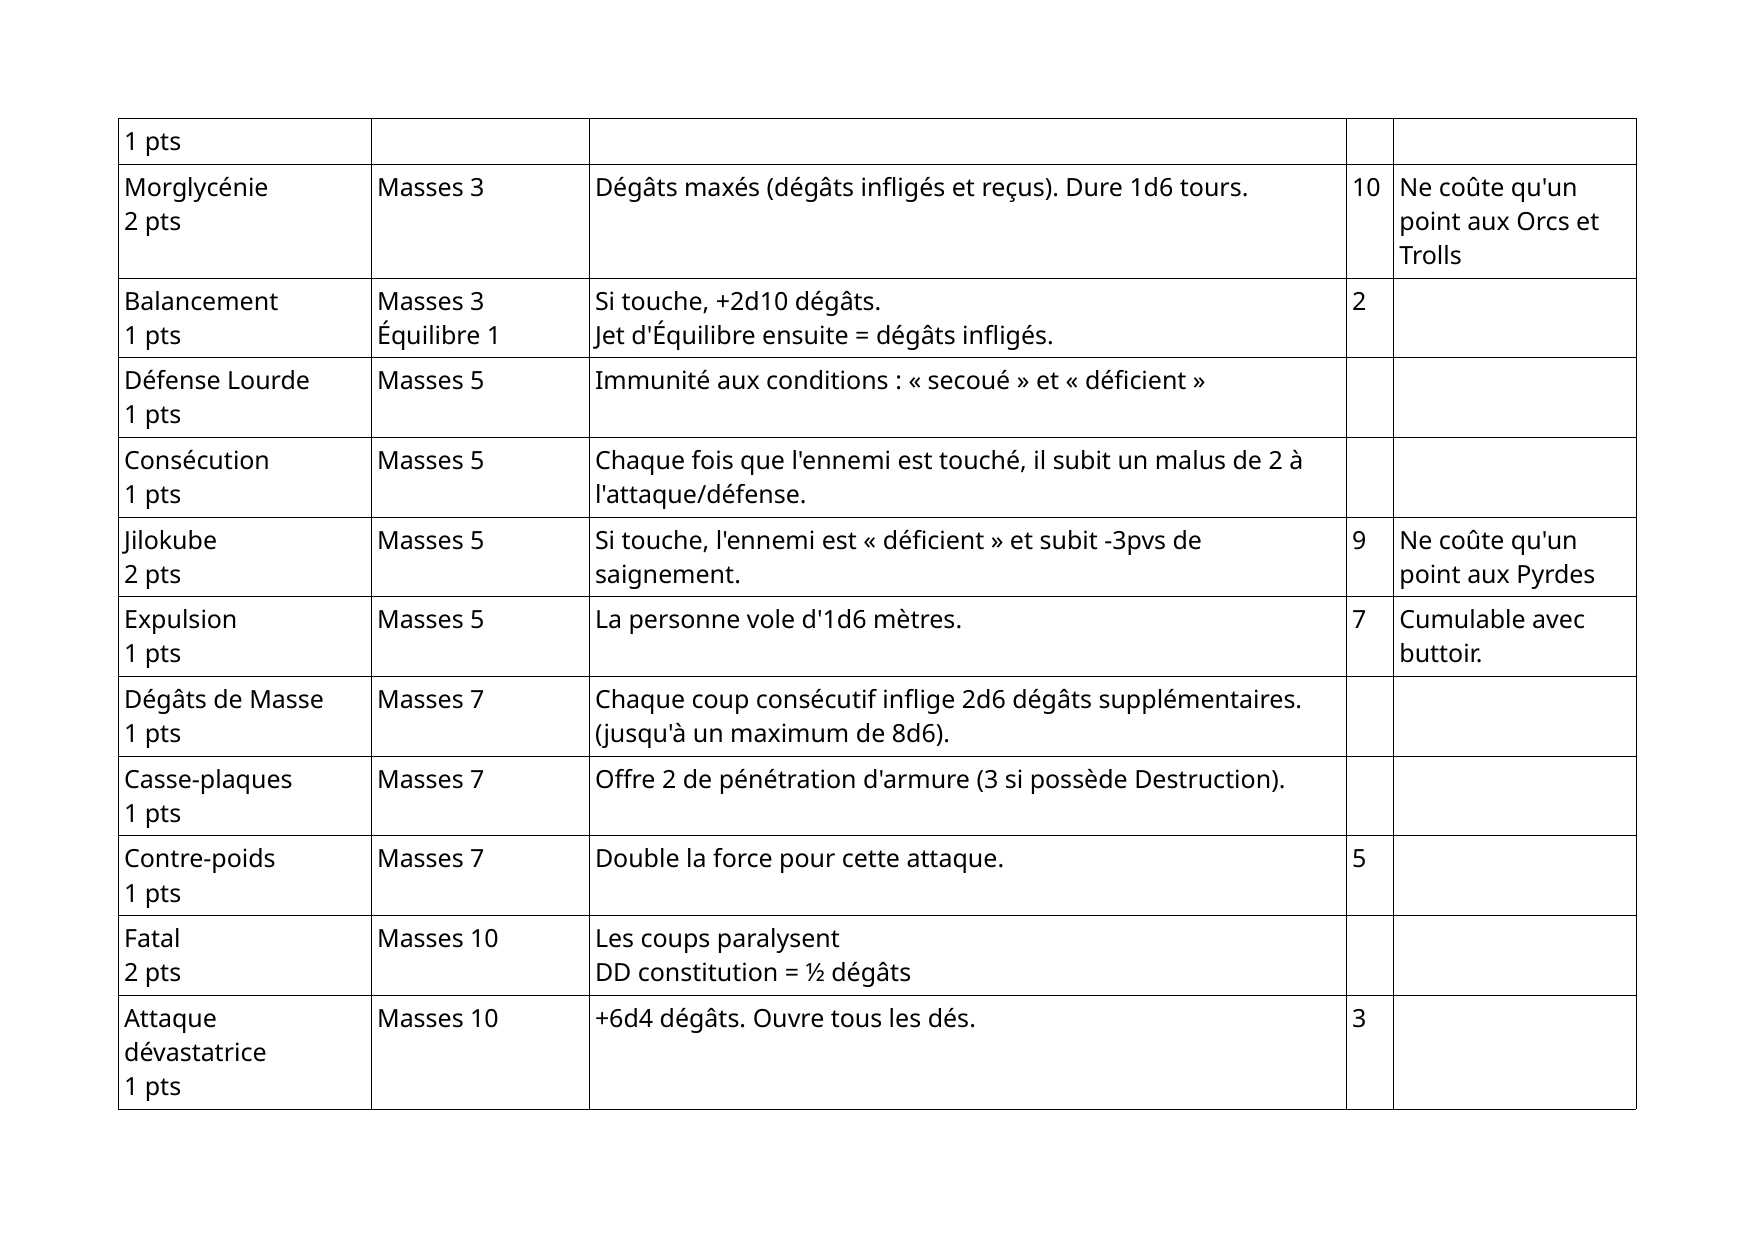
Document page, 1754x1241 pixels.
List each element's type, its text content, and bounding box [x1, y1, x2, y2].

table_cell [1394, 757, 1636, 835]
table_cell Défense Lourde 1 pts [119, 358, 371, 437]
table_cell [1347, 438, 1393, 517]
table_cell Jilokube 2 pts [119, 518, 371, 596]
table_cell Masses 5 [372, 438, 589, 517]
table_cell [1394, 438, 1636, 517]
table_cell Immunité aux conditions : « secoué » et « déficient » [590, 358, 1346, 437]
table_cell [1347, 358, 1393, 437]
table_cell Masses 5 [372, 518, 589, 596]
table_cell Chaque coup consécutif inflige 2d6 dégâts supplémentaires.(jusqu'à un maximum de 8d6). [590, 677, 1346, 756]
table_cell 5 [1347, 836, 1393, 915]
table_cell [1347, 119, 1393, 164]
table_cell Masses 3 [372, 165, 589, 277]
table_cell Double la force pour cette attaque. [590, 836, 1346, 915]
table_cell Si touche, +2d10 dégâts. Jet d'Équilibre ensuite = dégâts infligés. [590, 279, 1346, 357]
table_cell [1347, 757, 1393, 835]
table_cell [1394, 836, 1636, 915]
table_cell Dégâts maxés (dégâts infligés et reçus). Dure 1d6 tours. [590, 165, 1346, 277]
table_cell Les coups paralysent DD constitution = ½ dégâts [590, 916, 1346, 995]
table_cell [1394, 119, 1636, 164]
table_cell [1394, 996, 1636, 1108]
table_cell Balancement 1 pts [119, 279, 371, 357]
table_cell Masses 5 [372, 358, 589, 437]
table_cell Casse-plaques 1 pts [119, 757, 371, 835]
table_cell Chaque fois que l'ennemi est touché, il subit un malus de 2 à l'attaque/défense. [590, 438, 1346, 517]
table_cell [590, 119, 1346, 164]
table_cell Masses 7 [372, 836, 589, 915]
table_cell Cumulable avec buttoir. [1394, 597, 1636, 676]
table_cell Masses 7 [372, 757, 589, 835]
table_cell Attaque dévastatrice 1 pts [119, 996, 371, 1108]
table_cell Ne coûte qu'un point aux Orcs et Trolls [1394, 165, 1636, 277]
table_cell Morglycénie 2 pts [119, 165, 371, 277]
table_cell [1394, 358, 1636, 437]
table_cell Masses 10 [372, 996, 589, 1108]
table_cell Masses 5 [372, 597, 589, 676]
table_cell Dégâts de Masse 1 pts [119, 677, 371, 756]
table_cell [1394, 916, 1636, 995]
table_cell Ne coûte qu'un point aux Pyrdes [1394, 518, 1636, 596]
table_cell 9 [1347, 518, 1393, 596]
table_cell Consécution 1 pts [119, 438, 371, 517]
table_cell Masses 7 [372, 677, 589, 756]
table_cell 3 [1347, 996, 1393, 1108]
table_cell [1394, 677, 1636, 756]
table_cell [1347, 916, 1393, 995]
table_cell 10 [1347, 165, 1393, 277]
table_cell La personne vole d'1d6 mètres. [590, 597, 1346, 676]
table_cell 2 [1347, 279, 1393, 357]
table_cell [1394, 279, 1636, 357]
table_cell 1 pts [119, 119, 371, 164]
table_cell Si touche, l'ennemi est « déficient » et subit -3pvs de saignement. [590, 518, 1346, 596]
table_cell Expulsion 1 pts [119, 597, 371, 676]
table_cell 7 [1347, 597, 1393, 676]
table_cell [1347, 677, 1393, 756]
table_cell Offre 2 de pénétration d'armure (3 si possède Destruction). [590, 757, 1346, 835]
table_cell Masses 10 [372, 916, 589, 995]
table_cell Contre-poids 1 pts [119, 836, 371, 915]
table_cell Masses 3 Équilibre 1 [372, 279, 589, 357]
table_cell Fatal 2 pts [119, 916, 371, 995]
table_cell [372, 119, 589, 164]
table_cell +6d4 dégâts. Ouvre tous les dés. [590, 996, 1346, 1108]
